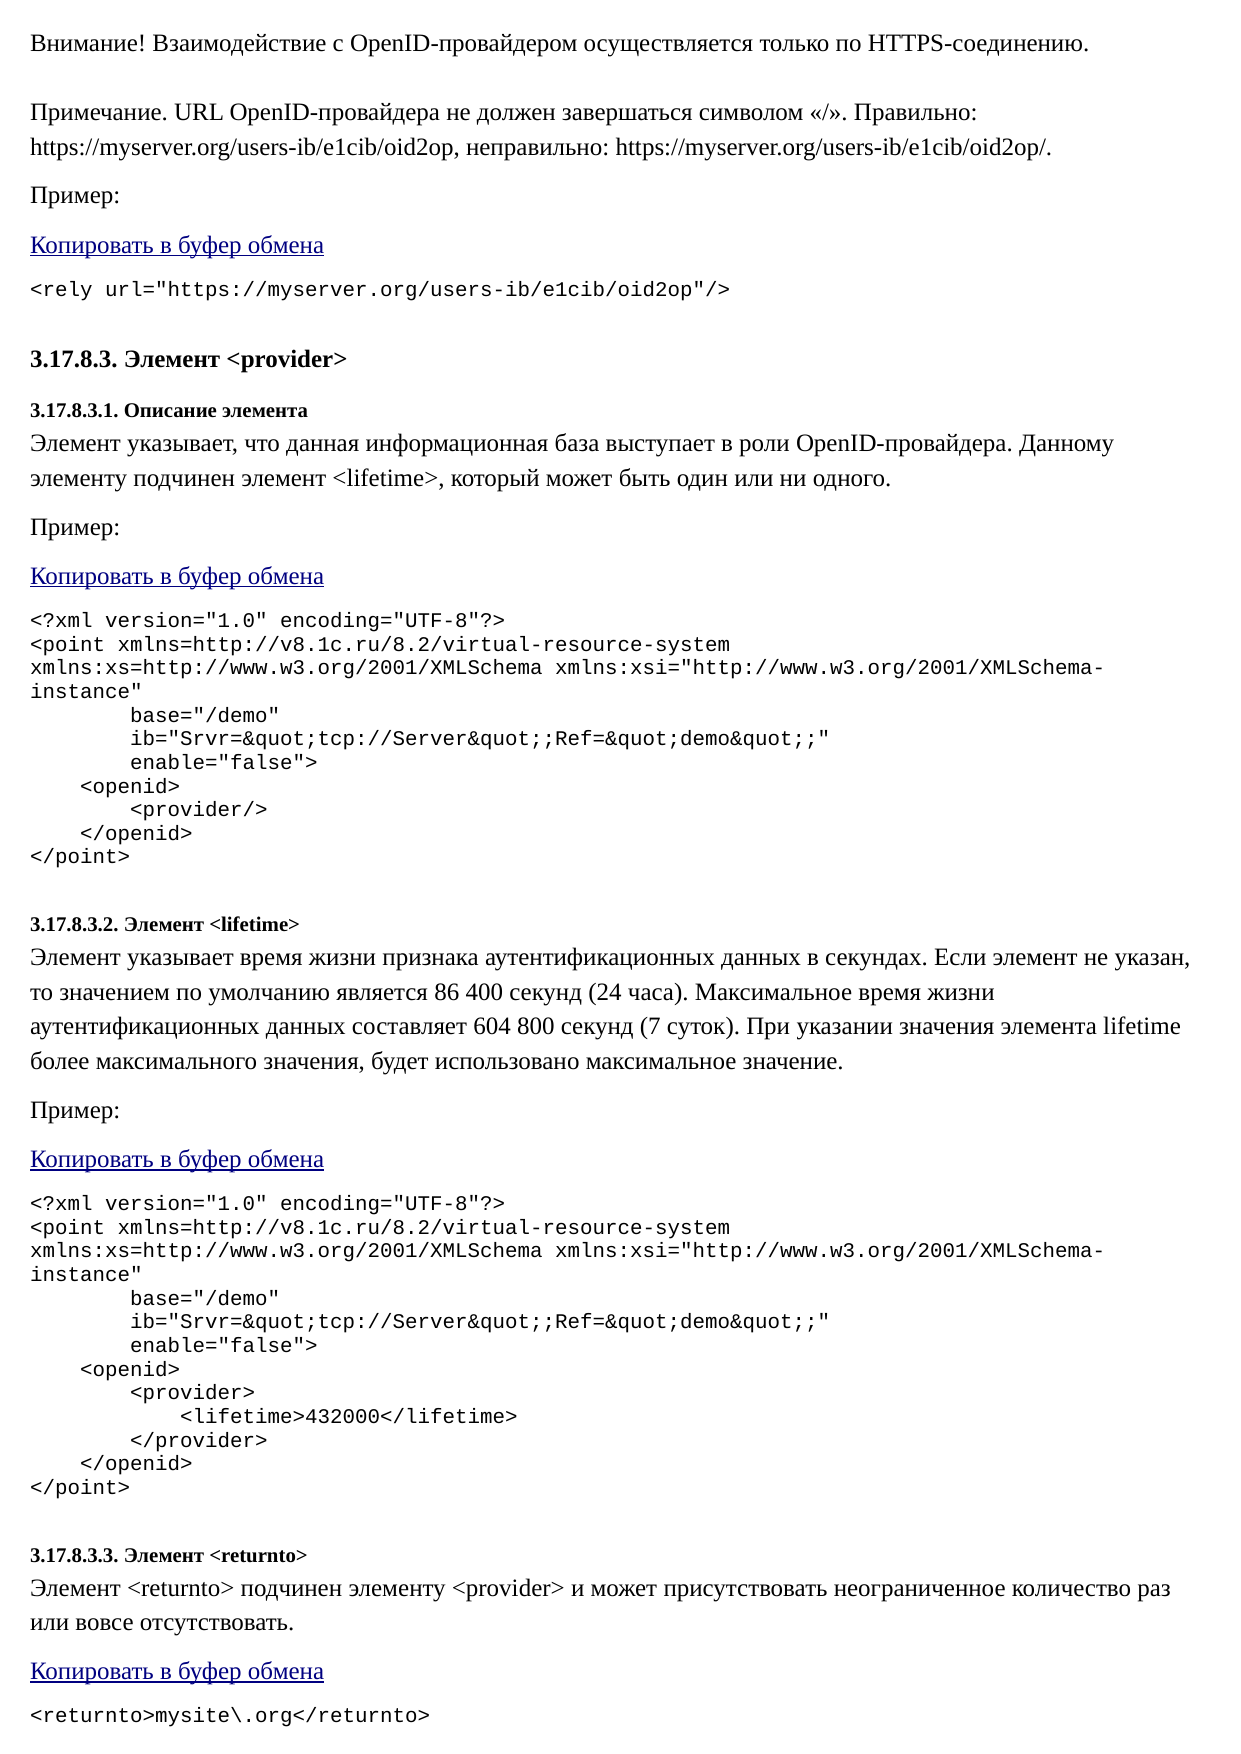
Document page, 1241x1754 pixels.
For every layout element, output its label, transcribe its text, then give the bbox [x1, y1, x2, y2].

text </openid> [30, 1453, 1211, 1477]
text Пример: [30, 512, 1211, 541]
text Копировать в буфер обмена [30, 230, 1211, 258]
text Пример: [30, 1095, 1211, 1124]
text enable="false"> [30, 752, 1211, 776]
text <point xmlns=http://v8.1c.ru/8.2/virtual-resource-system xmlns:xs=http://www.w3.org/2001/XMLSchema xmlns:xsi="http://www.w3.org/2001/XMLSchema-instance" [30, 1217, 1211, 1288]
text <point xmlns=http://v8.1c.ru/8.2/virtual-resource-system xmlns:xs=http://www.w3.org/2001/XMLSchema xmlns:xsi="http://www.w3.org/2001/XMLSchema-instance" [30, 634, 1211, 705]
text <?xml version="1.0" encoding="UTF-8"?> [30, 1193, 1211, 1217]
text <?xml version="1.0" encoding="UTF-8"?> [30, 610, 1211, 634]
text <provider> [30, 1382, 1211, 1406]
text <openid> [30, 1359, 1211, 1382]
text <rely url="https://myserver.org/users-ib/e1cib/oid2op"/> [30, 279, 1211, 302]
text Внимание! Взаимодействие с OpenID-провайдером осуществляется только по HTTPS-соединению. Примечание. URL OpenID-провайдера не должен завершаться символом «/». Правильно: https://myserver.org/users-ib/e1cib/oid2op, неправильно: https://myserver.org/users-ib/e1cib/oid2op/. [30, 28, 1211, 160]
text Пример: [30, 181, 1211, 209]
text </point> [30, 847, 1211, 870]
subtitle 3.17.8.3.3. Элемент <returnto> [30, 1542, 1211, 1567]
text Копировать в буфер обмена [30, 1656, 1211, 1685]
text Копировать в буфер обмена [30, 561, 1211, 590]
text </provider> [30, 1429, 1211, 1453]
text base="/demo" [30, 705, 1211, 728]
text <provider/> [30, 799, 1211, 823]
text Элемент указывает время жизни признака аутентификационных данных в секундах. Если элемент не указан, то значением по умолчанию является 86 400 секунд (24 часа). Максимальное время жизни аутентификационных данных составляет 604 800 секунд (7 суток). При указании значения элемента lifetime более максимального значения, будет использовано максимальное значение. [30, 942, 1211, 1075]
text Элемент указывает, что данная информационная база выступает в роли OpenID-провайдера. Данному элементу подчинен элемент <lifetime>, который может быть один или ни одного. [30, 428, 1211, 492]
text </point> [30, 1477, 1211, 1501]
subtitle 3.17.8.3. Элемент <provider> [30, 344, 1211, 373]
text Копировать в буфер обмена [30, 1144, 1211, 1173]
text ib="Srvr=&quot;tcp://Server&quot;;Ref=&quot;demo&quot;;" [30, 728, 1211, 752]
subtitle 3.17.8.3.1. Описание элемента [30, 398, 1211, 422]
text ib="Srvr=&quot;tcp://Server&quot;;Ref=&quot;demo&quot;;" [30, 1311, 1211, 1335]
subtitle 3.17.8.3.2. Элемент <lifetime> [30, 912, 1211, 936]
text <lifetime>432000</lifetime> [30, 1406, 1211, 1429]
text </openid> [30, 823, 1211, 847]
text Элемент <returnto> подчинен элементу <provider> и может присутствовать неограниченное количество раз или вовсе отсутствовать. [30, 1573, 1211, 1636]
text base="/demo" [30, 1288, 1211, 1311]
text <returnto>mysite\.org</returnto> [30, 1705, 1211, 1729]
text <openid> [30, 776, 1211, 799]
text enable="false"> [30, 1335, 1211, 1359]
